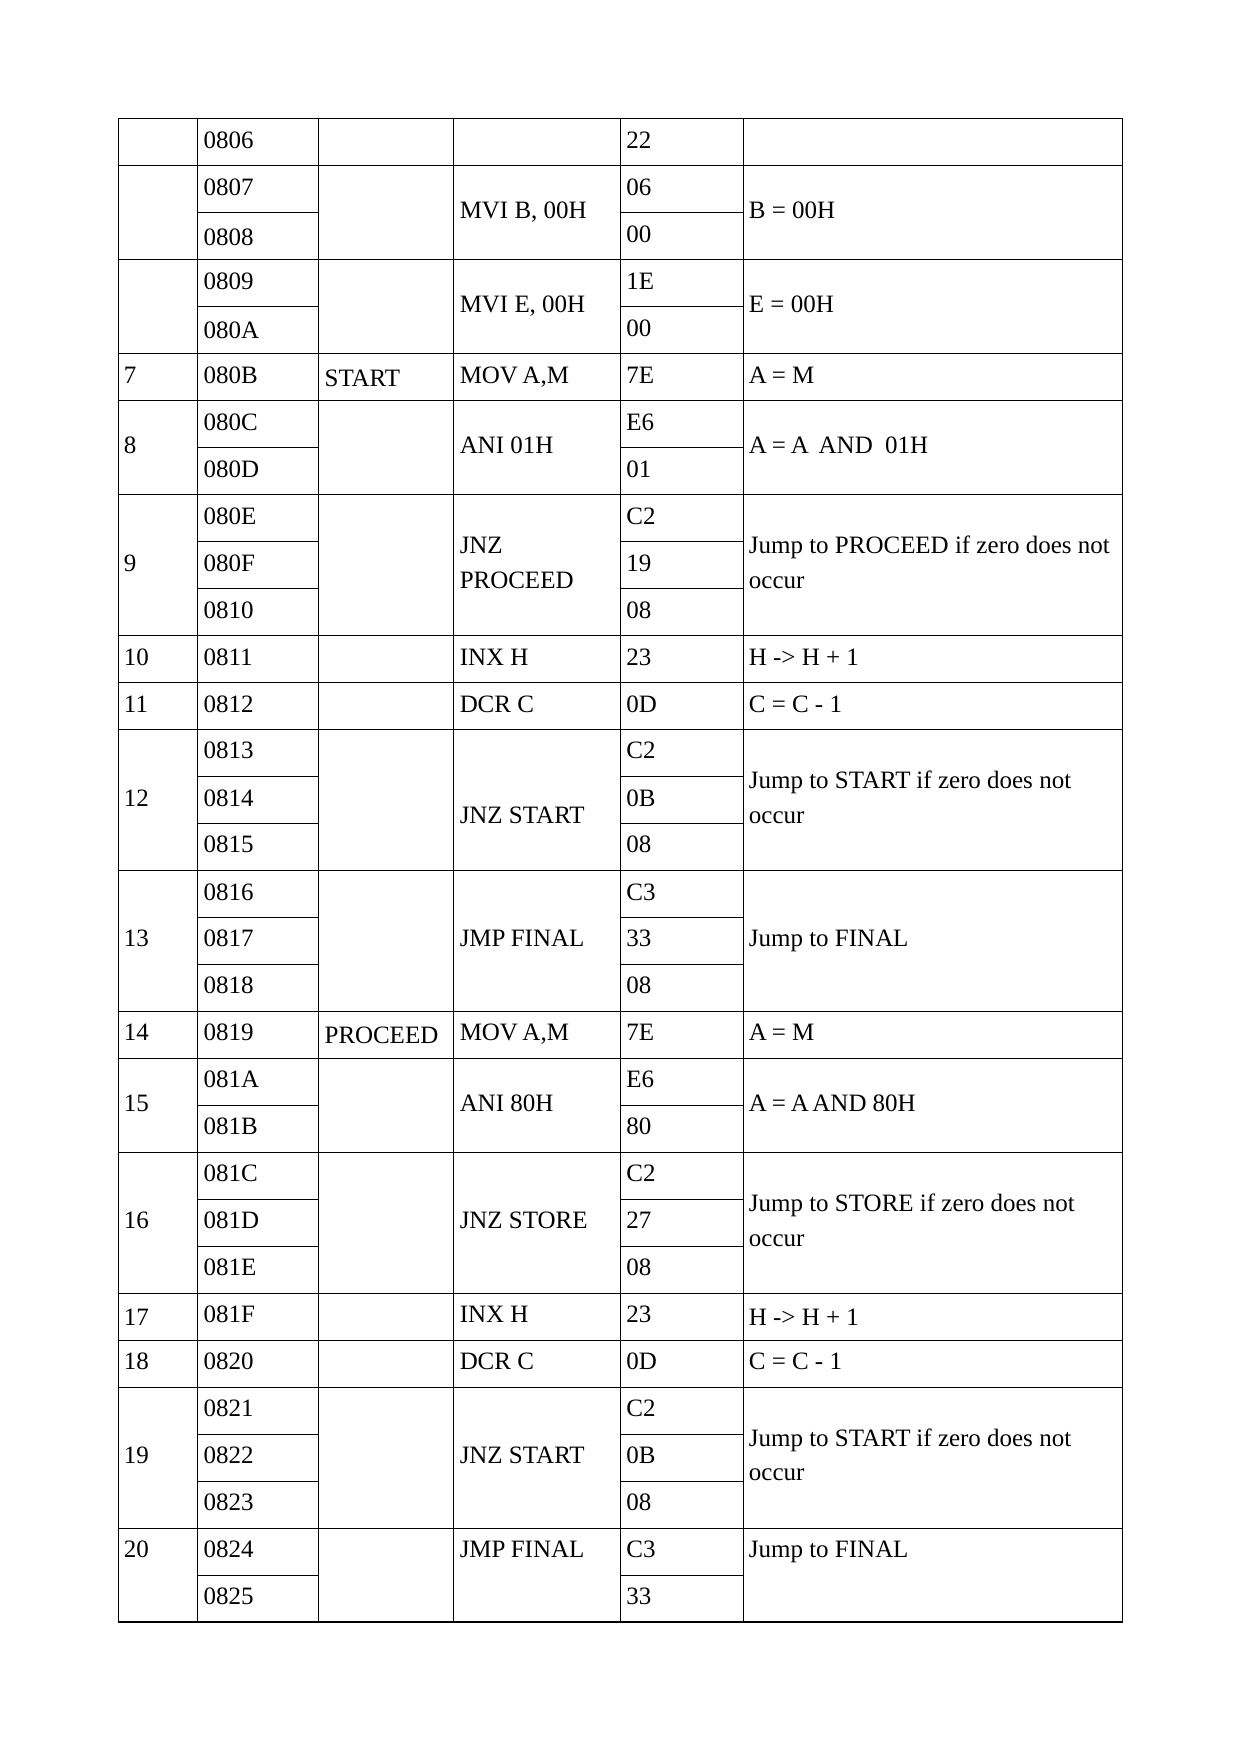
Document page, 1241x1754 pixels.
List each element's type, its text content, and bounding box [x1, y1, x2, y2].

table_cell 22 [621, 119, 743, 165]
table_cell 18 [119, 1341, 197, 1387]
table_cell [319, 636, 453, 682]
table_cell C3 [621, 1529, 743, 1574]
table_cell 13 [119, 871, 197, 1011]
table_cell 19 [621, 542, 743, 588]
table_cell 80 [621, 1106, 743, 1152]
table_cell 080E [198, 495, 318, 541]
table_cell A = M [744, 1012, 1122, 1058]
table_cell C2 [621, 1388, 743, 1433]
table_cell 8 [119, 401, 197, 494]
table_cell ANI 80H [454, 1059, 620, 1152]
table_cell 14 [119, 1012, 197, 1058]
table_cell C = C - 1 [744, 1341, 1122, 1387]
table_cell 0810 [198, 589, 318, 635]
table_cell 08 [621, 965, 743, 1011]
table_cell DCR C [454, 683, 620, 729]
table_cell 15 [119, 1059, 197, 1152]
table_cell 16 [119, 1153, 197, 1293]
table_cell JNZ START [454, 1388, 620, 1527]
table_cell 0823 [198, 1482, 318, 1527]
table_cell [119, 166, 197, 259]
table_cell 0814 [198, 777, 318, 823]
table_cell 33 [621, 1576, 743, 1621]
table_cell Jump to STORE if zero does not occur [744, 1153, 1122, 1293]
table_cell 0B [621, 777, 743, 823]
table_cell C2 [621, 730, 743, 776]
table_cell [319, 166, 453, 259]
table_cell [319, 401, 453, 494]
table_cell INX H [454, 636, 620, 682]
table_cell 080C [198, 401, 318, 447]
table_cell 0818 [198, 965, 318, 1011]
table_cell H -> H + 1 [744, 636, 1122, 682]
table_cell 0807 [198, 166, 318, 212]
table_cell 0D [621, 683, 743, 729]
table_cell 9 [119, 495, 197, 635]
table_cell 19 [119, 1388, 197, 1527]
table_cell MVI E, 00H [454, 260, 620, 353]
table_cell 23 [621, 1294, 743, 1339]
table_cell [319, 260, 453, 353]
table_cell 08 [621, 824, 743, 870]
table_cell 1E [621, 260, 743, 306]
table_cell 0D [621, 1341, 743, 1387]
table_cell 081C [198, 1153, 318, 1199]
table_cell 080D [198, 448, 318, 494]
table_cell 081A [198, 1059, 318, 1105]
table_cell 00 [621, 307, 743, 353]
table_cell 081F [198, 1294, 318, 1339]
table_cell Jump to FINAL [744, 1529, 1122, 1621]
table_cell 0822 [198, 1435, 318, 1481]
table_cell [319, 1059, 453, 1152]
table_cell 08 [621, 1247, 743, 1293]
table_cell 081D [198, 1200, 318, 1246]
table_cell ANI 01H [454, 401, 620, 494]
table_cell 0820 [198, 1341, 318, 1387]
table_cell 0811 [198, 636, 318, 682]
table_cell [454, 119, 620, 165]
table_cell 33 [621, 918, 743, 964]
table_cell 17 [119, 1294, 197, 1339]
table_cell START [319, 354, 453, 400]
table_cell 06 [621, 166, 743, 212]
table_cell 080A [198, 307, 318, 353]
table_cell 7E [621, 354, 743, 400]
table_cell JNZ START [454, 730, 620, 870]
table_cell 0819 [198, 1012, 318, 1058]
table_cell 0808 [198, 213, 318, 259]
table_cell Jump to START if zero does not occur [744, 1388, 1122, 1527]
table_cell [319, 1341, 453, 1387]
table_cell [319, 1294, 453, 1339]
table_cell 0816 [198, 871, 318, 917]
table_cell 08 [621, 1482, 743, 1527]
table_cell C2 [621, 495, 743, 541]
table_cell Jump to FINAL [744, 871, 1122, 1011]
table_cell 080B [198, 354, 318, 400]
table_cell PROCEED [319, 1012, 453, 1058]
table_cell 0821 [198, 1388, 318, 1433]
table_cell [119, 119, 197, 165]
table_cell JNZ PROCEED [454, 495, 620, 635]
table_cell 0817 [198, 918, 318, 964]
table_cell 0809 [198, 260, 318, 306]
table_cell 20 [119, 1529, 197, 1621]
table_cell [319, 1529, 453, 1621]
table_cell H -> H + 1 [744, 1294, 1122, 1339]
table_cell [319, 119, 453, 165]
table_cell 7 [119, 354, 197, 400]
table_cell [319, 871, 453, 1011]
table_cell 11 [119, 683, 197, 729]
table_cell MVI B, 00H [454, 166, 620, 259]
table_cell DCR C [454, 1341, 620, 1387]
table_cell MOV A,M [454, 1012, 620, 1058]
table_cell MOV A,M [454, 354, 620, 400]
table_cell 08 [621, 589, 743, 635]
table_cell [319, 683, 453, 729]
table_cell A = M [744, 354, 1122, 400]
table_cell [744, 119, 1122, 165]
table_cell 081B [198, 1106, 318, 1152]
table_cell E6 [621, 401, 743, 447]
table_cell 0806 [198, 119, 318, 165]
table_cell [119, 260, 197, 353]
table_cell 0815 [198, 824, 318, 870]
table_cell C3 [621, 871, 743, 917]
table_cell B = 00H [744, 166, 1122, 259]
table_cell 0813 [198, 730, 318, 776]
table_cell [319, 1153, 453, 1293]
table_cell 0B [621, 1435, 743, 1481]
table_cell 23 [621, 636, 743, 682]
table_cell 7E [621, 1012, 743, 1058]
table_cell 00 [621, 213, 743, 259]
table_cell 10 [119, 636, 197, 682]
table_cell Jump to PROCEED if zero does not occur [744, 495, 1122, 635]
table_cell 12 [119, 730, 197, 870]
table_cell [319, 495, 453, 635]
table_cell 01 [621, 448, 743, 494]
table_cell [319, 1388, 453, 1527]
table_cell JMP FINAL [454, 871, 620, 1011]
table_cell INX H [454, 1294, 620, 1339]
table_cell E = 00H [744, 260, 1122, 353]
table_cell 0824 [198, 1529, 318, 1574]
table_cell C = C - 1 [744, 683, 1122, 729]
table_cell 080F [198, 542, 318, 588]
table_cell Jump to START if zero does not occur [744, 730, 1122, 870]
table_cell 0812 [198, 683, 318, 729]
table_cell JNZ STORE [454, 1153, 620, 1293]
table_cell 27 [621, 1200, 743, 1246]
table_cell A = A AND 80H [744, 1059, 1122, 1152]
table_cell C2 [621, 1153, 743, 1199]
table_cell JMP FINAL [454, 1529, 620, 1621]
table_cell [319, 730, 453, 870]
table_cell E6 [621, 1059, 743, 1105]
table_cell 081E [198, 1247, 318, 1293]
table_cell 0825 [198, 1576, 318, 1621]
table_cell A = A AND 01H [744, 401, 1122, 494]
